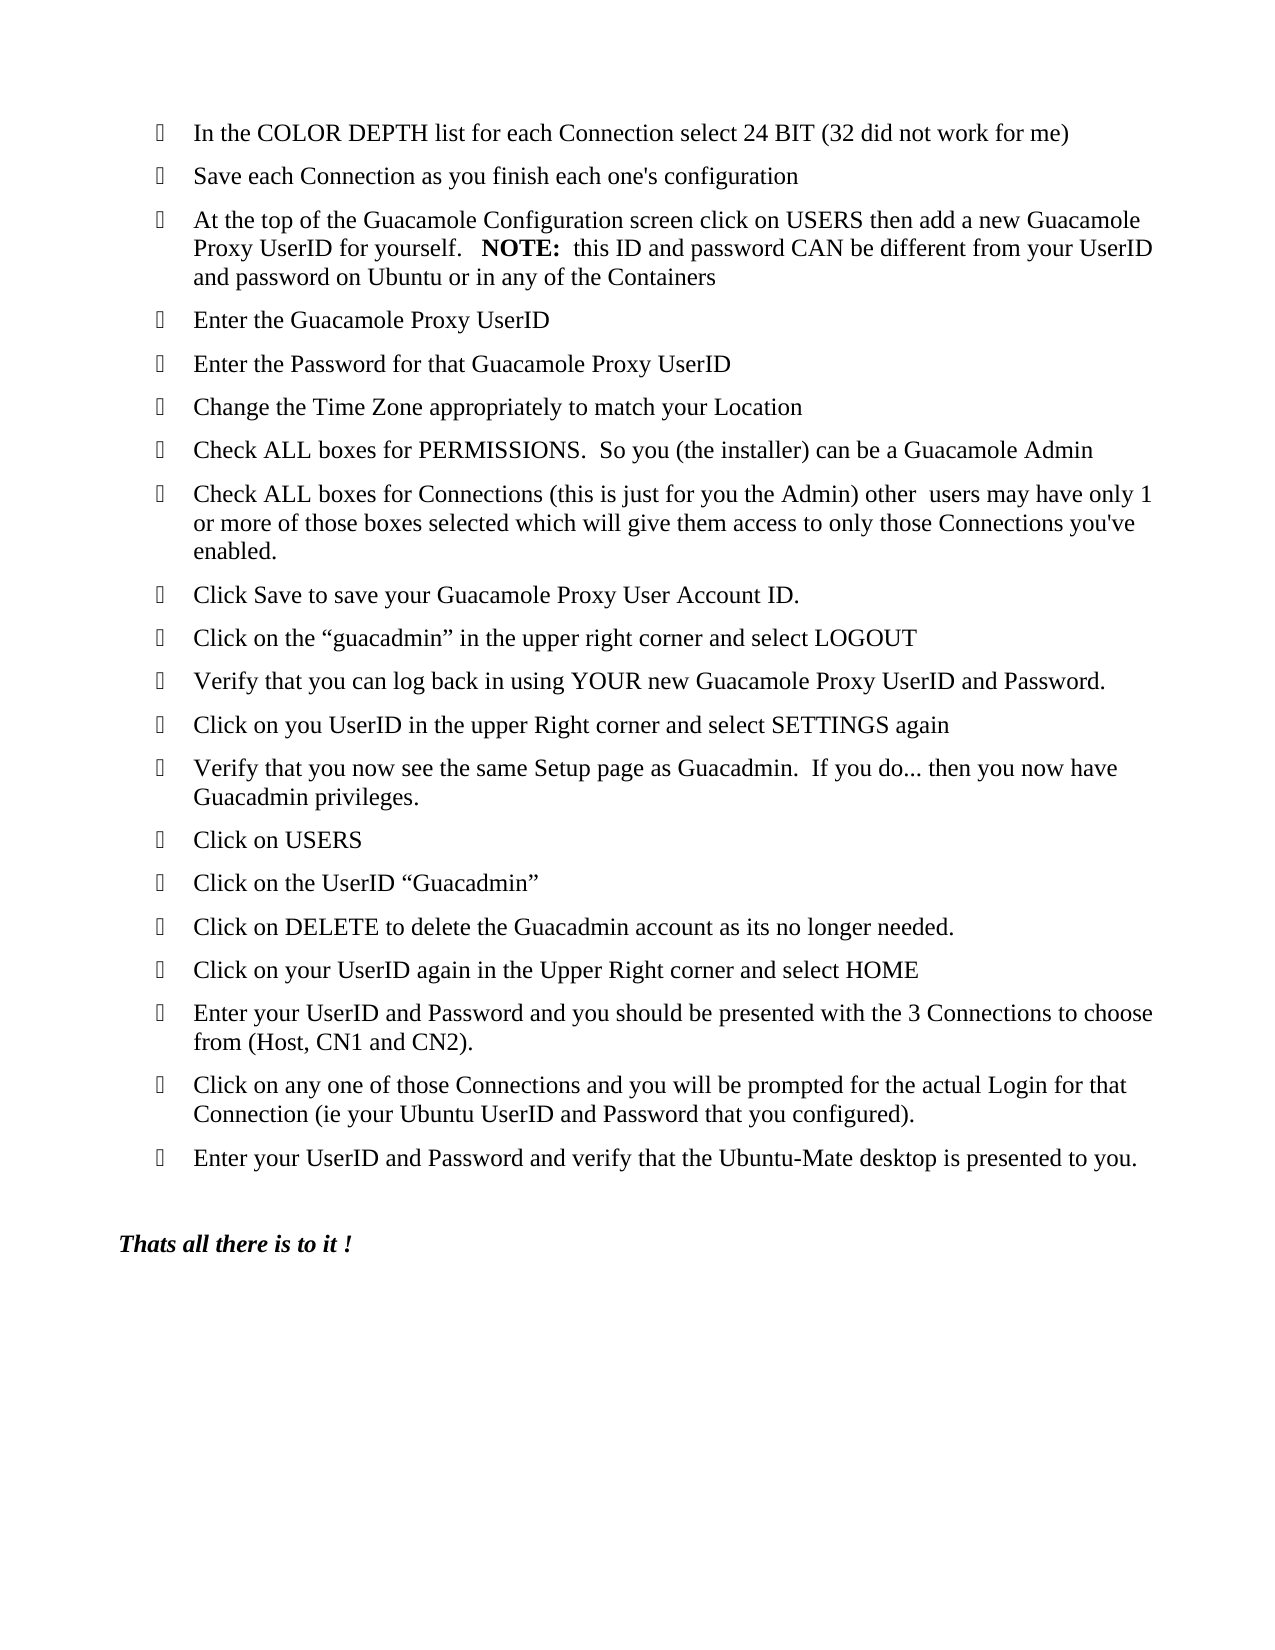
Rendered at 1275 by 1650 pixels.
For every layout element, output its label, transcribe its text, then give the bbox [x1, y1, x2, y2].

list Enter the Guacamole Proxy UserID [156, 306, 1157, 334]
list Enter your UserID and Password and you should be presented with the 3 Connections to choose from (Host, CN1 and CN2). [156, 998, 1157, 1056]
list Check ALL boxes for PERMISSIONS. So you (the installer) can be a Guacamole Admin [156, 436, 1157, 464]
list At the top of the Guacamole Configuration screen click on USERS then add a new Guacamole Proxy UserID for yourself. NOTE: this ID and password CAN be different from your UserID and password on Ubuntu or in any of the Containers [156, 205, 1157, 291]
list Verify that you can log back in using YOUR new Guacamole Proxy UserID and Password. [156, 666, 1157, 695]
text Thats all there is to it ! [118, 1229, 1157, 1258]
list Click on you UserID in the upper Right corner and select SETTINGS again [156, 710, 1157, 738]
list Click on any one of those Connections and you will be prompted for the actual Login for that Connection (ie your Ubuntu UserID and Password that you configured). [156, 1071, 1157, 1128]
list Enter the Password for that Guacamole Proxy UserID [156, 349, 1157, 378]
list Click on DELETE to delete the Guacadmin account as its no longer needed. [156, 912, 1157, 941]
list In the COLOR DEPTH list for each Connection select 24 BIT (32 did not work for me) [156, 118, 1157, 147]
list Click on the UserID “Guacadmin” [156, 868, 1157, 897]
list Click on USERS [156, 825, 1157, 854]
list Click on the “guacadmin” in the upper right corner and select LOGOUT [156, 623, 1157, 652]
list Enter your UserID and Password and verify that the Ubuntu-Mate desktop is presented to you. [156, 1143, 1157, 1171]
list Click Save to save your Guacamole Proxy User Account ID. [156, 580, 1157, 608]
list Change the Time Zone appropriately to match your Location [156, 392, 1157, 421]
list Check ALL boxes for Connections (this is just for you the Admin) other users may have only 1 or more of those boxes selected which will give them access to only those Connections you've enabled. [156, 479, 1157, 565]
list Save each Connection as you finish each one's configuration [156, 161, 1157, 190]
list Click on your UserID again in the Upper Right corner and select HOME [156, 955, 1157, 984]
list Verify that you now see the same Setup page as Guacadmin. If you do... then you now have Guacadmin privileges. [156, 753, 1157, 811]
